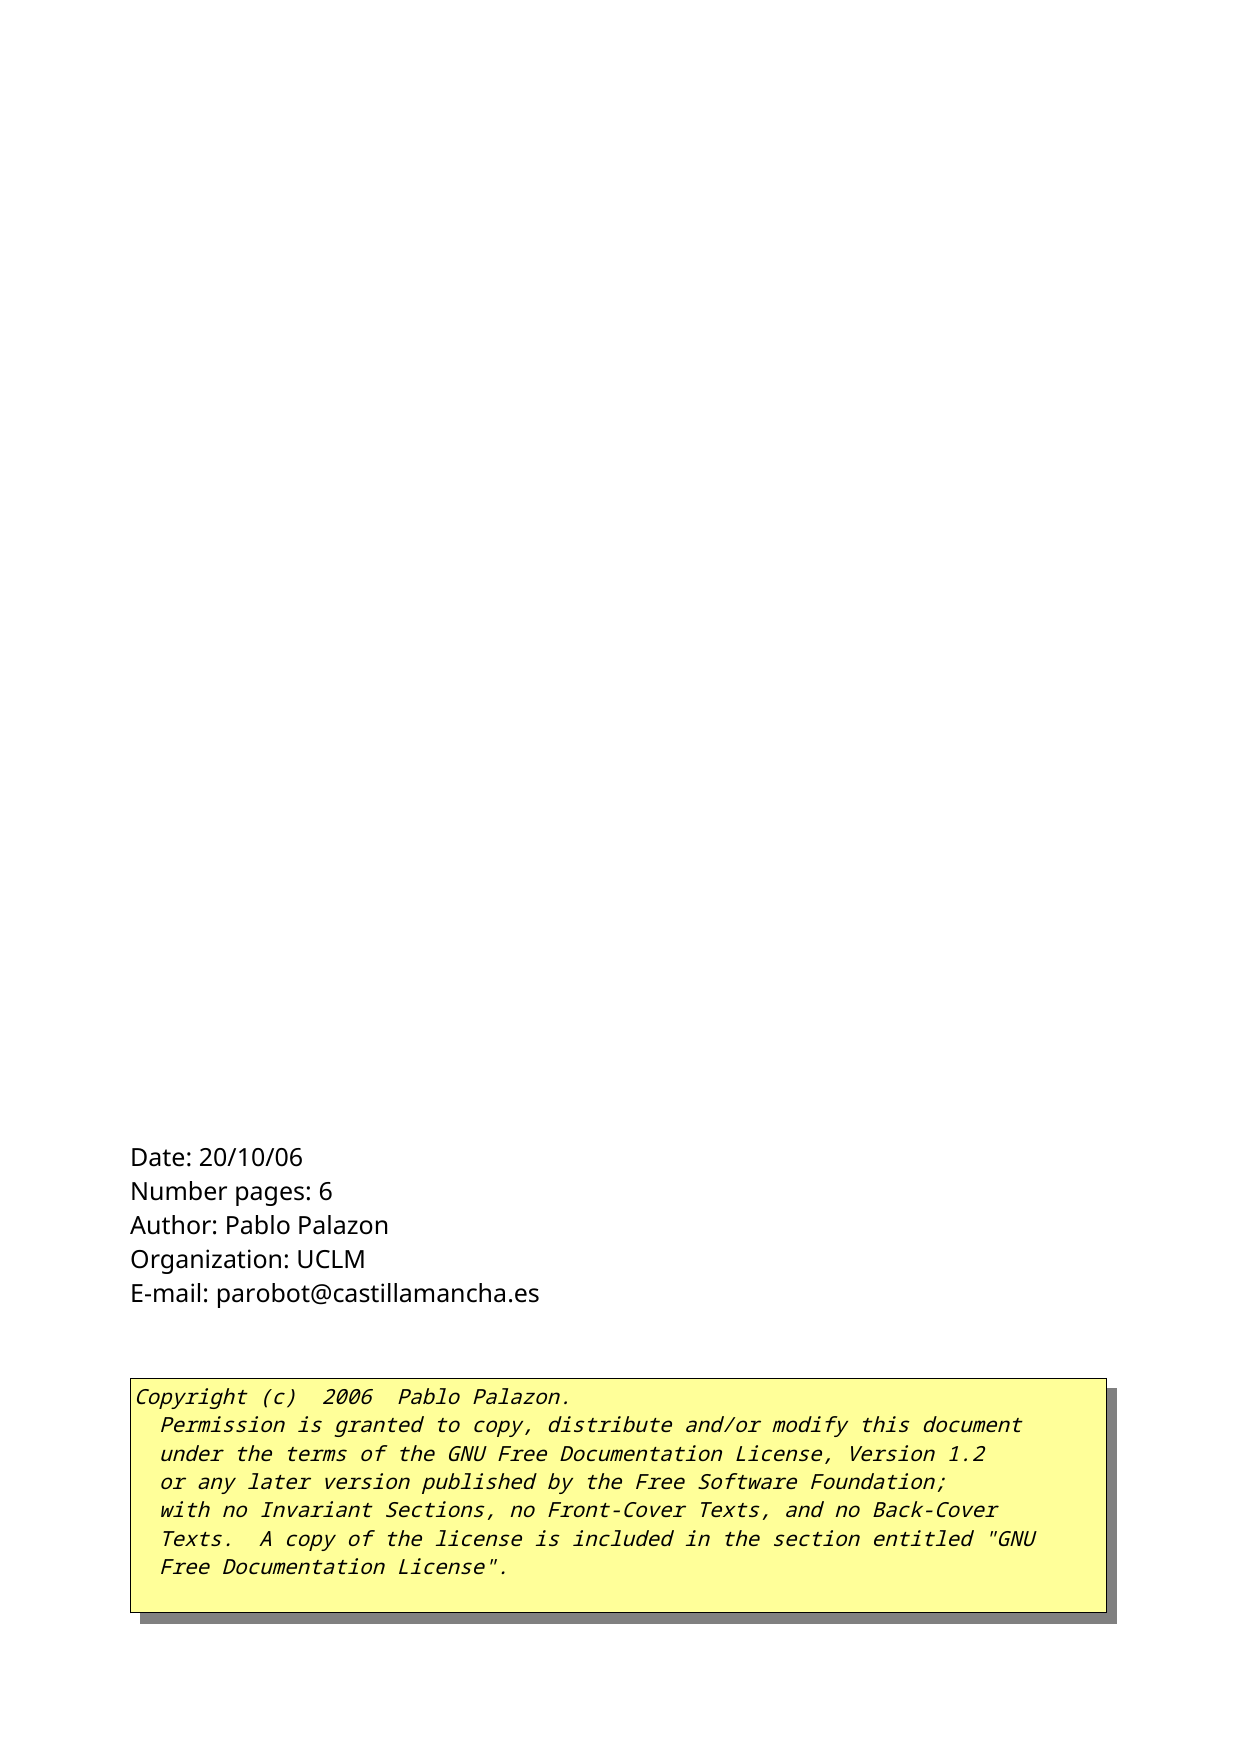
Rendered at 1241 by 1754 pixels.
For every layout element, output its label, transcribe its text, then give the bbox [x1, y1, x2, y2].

text Date: 20/10/06 [130, 1139, 1117, 1173]
text Organization: UCLM [130, 1242, 1117, 1276]
text Author: Pablo Palazon [130, 1208, 1117, 1242]
text Number pages: 6 [130, 1173, 1117, 1208]
text E-mail: parobot@castillamancha.es [130, 1276, 1117, 1310]
text Copyright (c) 2006 Pablo Palazon. Permission is granted to copy, distribute and/or modify this document under the terms of the GNU Free Documentation License, Version 1.2 or any later version published by the Free Software Foundation; with no Invariant Sections, no Front-Cover Texts, and no Back-Cover Texts. A copy of the license is included in the section entitled "GNU Free Documentation License". [131, 1379, 1106, 1612]
